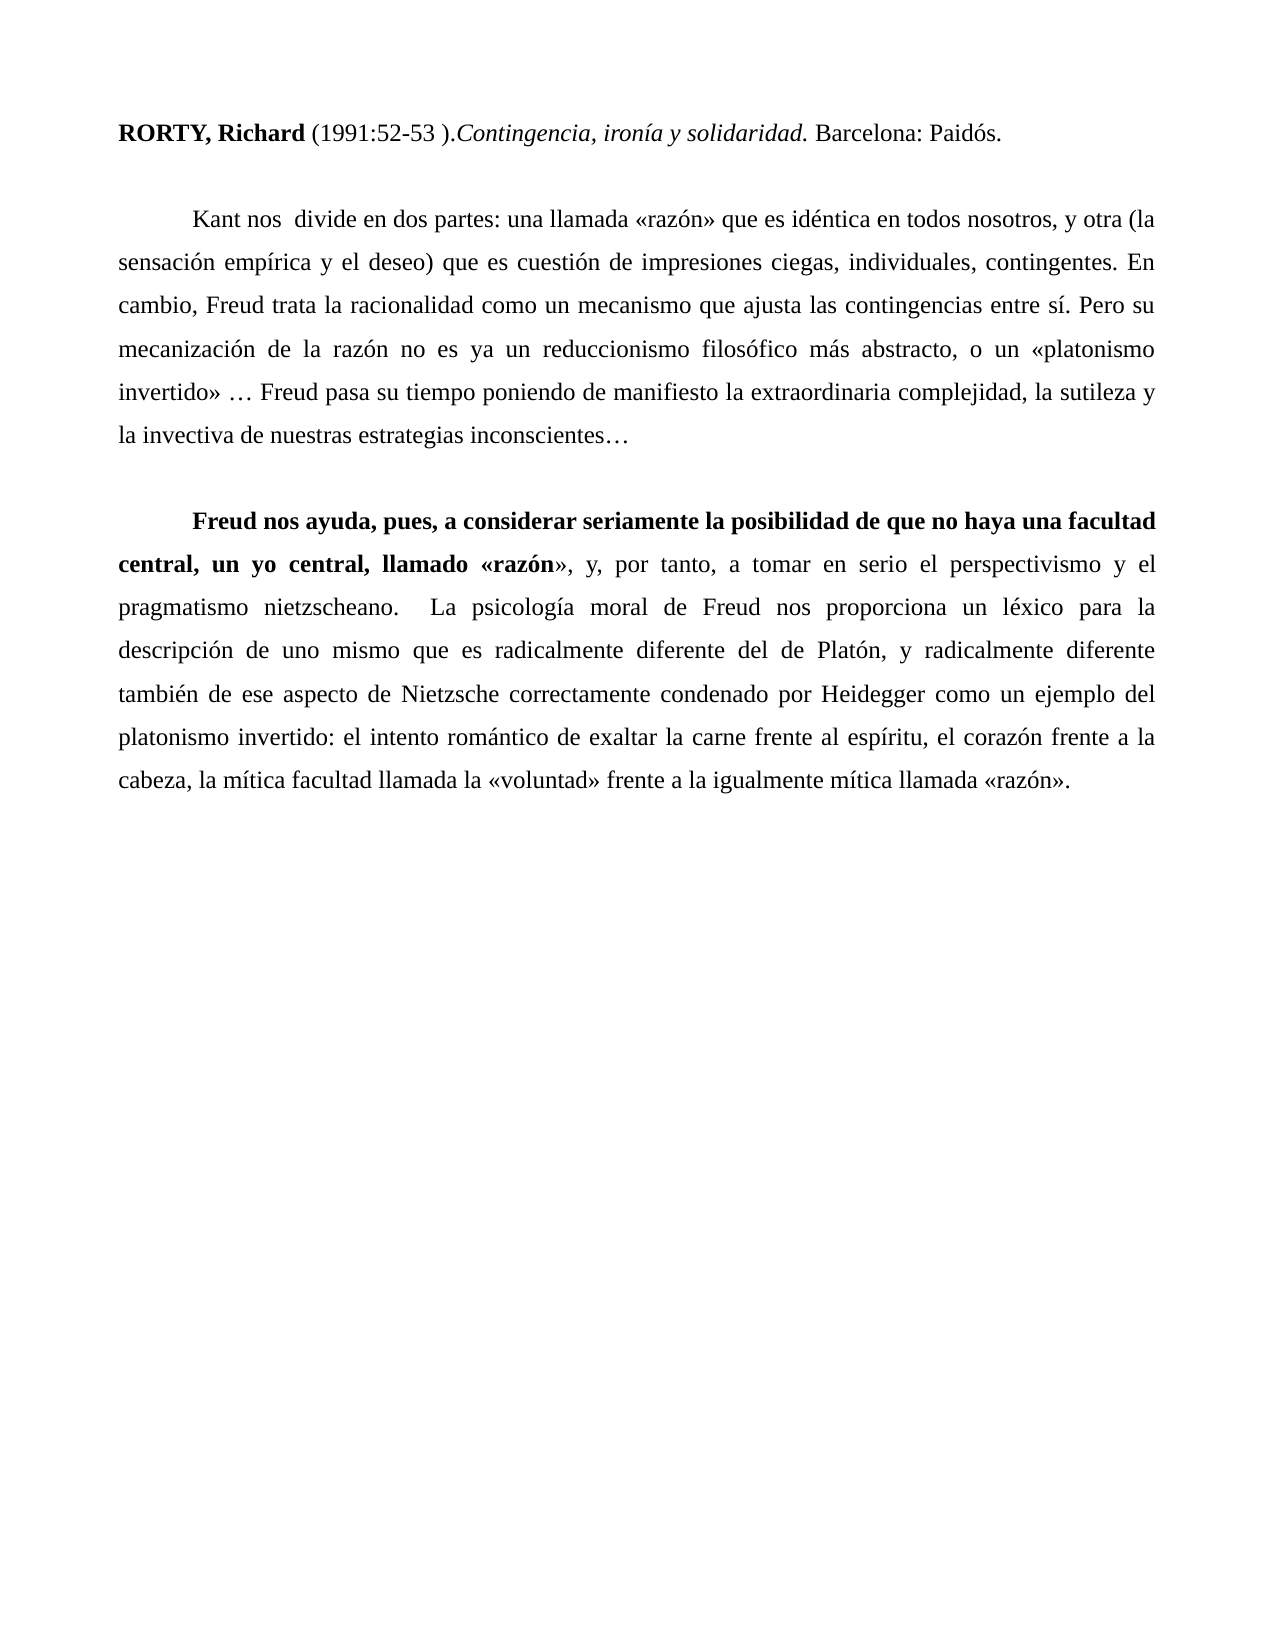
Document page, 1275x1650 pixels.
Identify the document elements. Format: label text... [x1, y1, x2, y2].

text Freud nos ayuda, pues, a considerar seriamente la posibilidad de que no haya una facultad central, un yo central, llamado «razón», y, por tanto, a tomar en serio el perspectivismo y el pragmatismo nietzscheano. La psicología moral de Freud nos proporciona un léxico para la descripción de uno mismo que es radicalmente diferente del de Platón, y radicalmente diferente también de ese aspecto de Nietzsche correctamente condenado por Heidegger como un ejemplo del platonismo invertido: el intento romántico de exaltar la carne frente al espíritu, el corazón frente a la cabeza, la mítica facultad llamada la «voluntad» frente a la igualmente mítica llamada «razón». [118, 506, 1157, 794]
text Kant nos divide en dos partes: una llamada «razón» que es idéntica en todos nosotros, y otra (la sensación empírica y el deseo) que es cuestión de impresiones ciegas, individuales, contingentes. En cambio, Freud trata la racionalidad como un mecanismo que ajusta las contingencias entre sí. Pero su mecanización de la razón no es ya un reduccionismo filosófico más abstracto, o un «platonismo invertido» … Freud pasa su tiempo poniendo de manifiesto la extraordinaria complejidad, la sutileza y la invectiva de nuestras estrategias inconscientes… [118, 204, 1157, 449]
text RORTY, Richard (1991:52-53 ).Contingencia, ironía y solidaridad. Barcelona: Paidós. [118, 118, 1157, 147]
